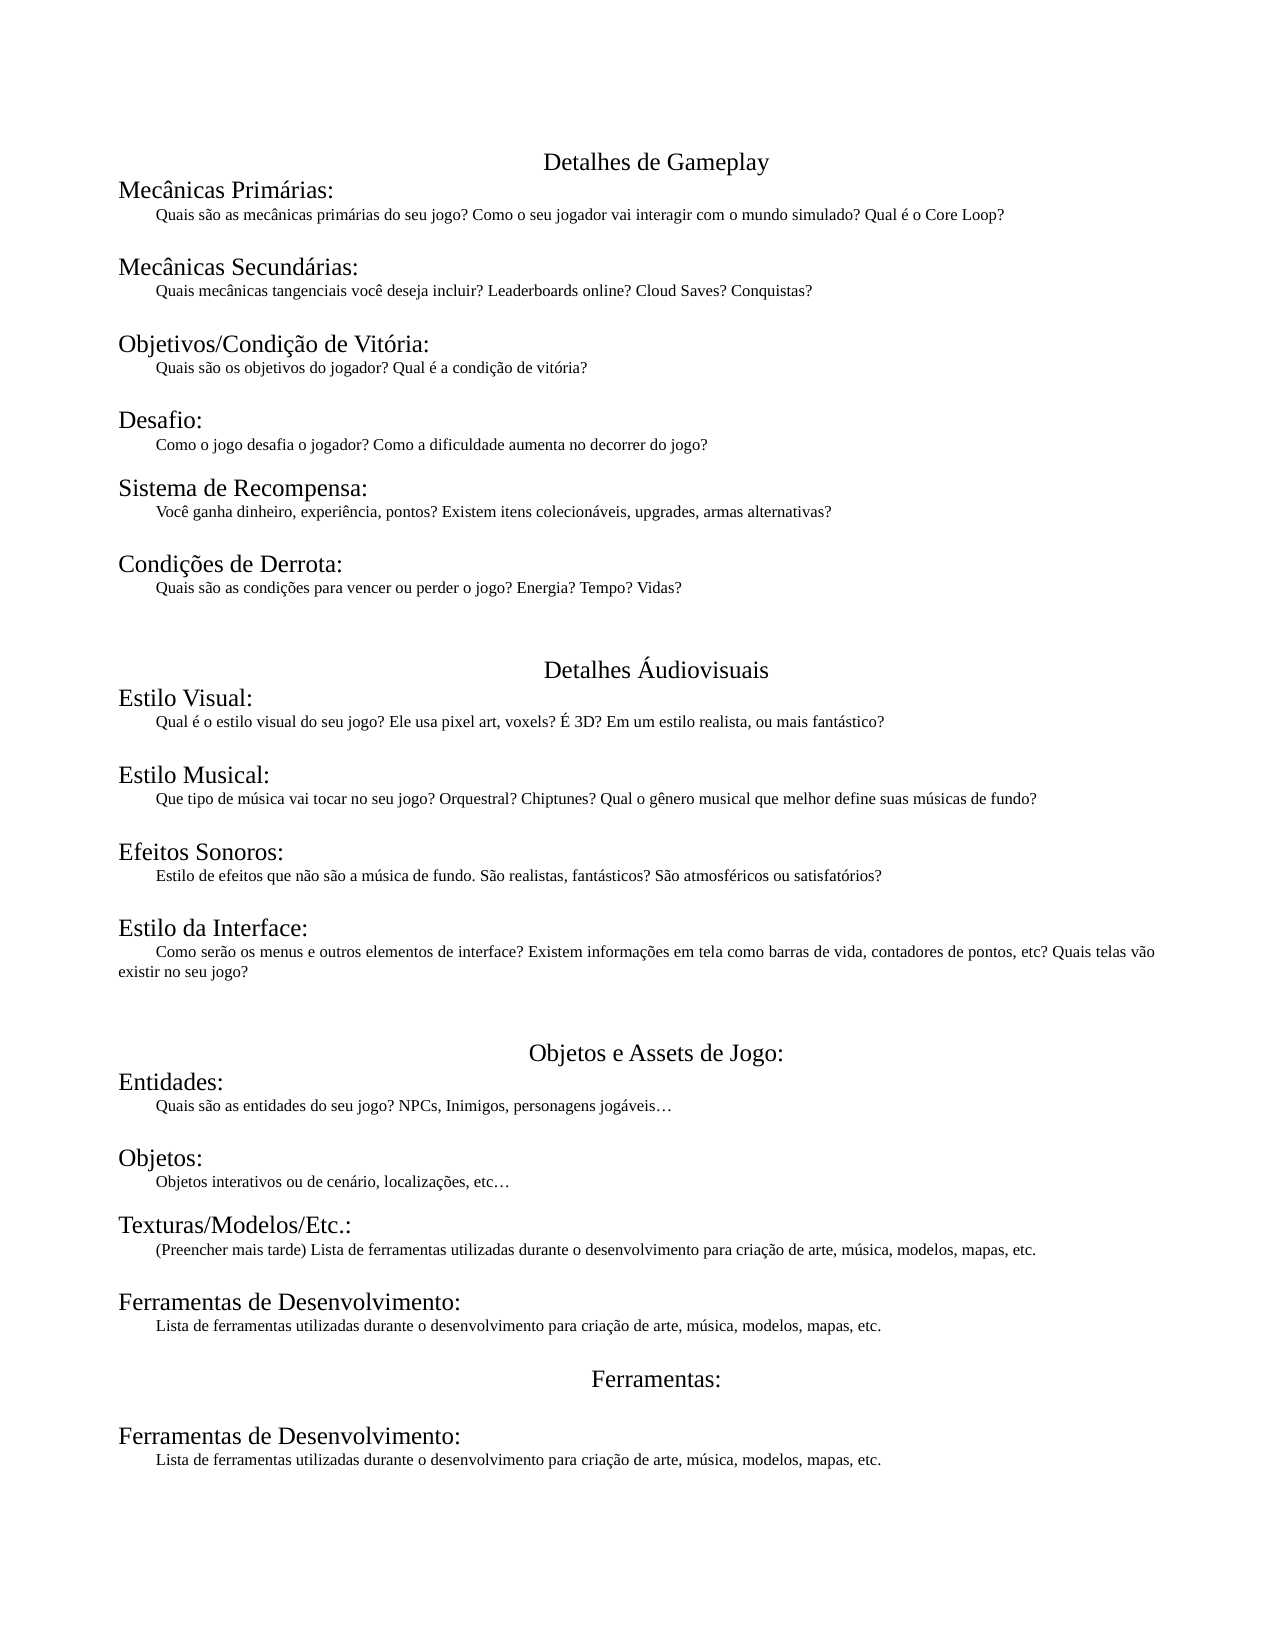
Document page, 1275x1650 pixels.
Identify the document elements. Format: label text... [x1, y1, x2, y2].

text Condições de Derrota: [118, 549, 1157, 578]
text Objetos: [118, 1143, 1157, 1172]
text Mecânicas Secundárias: [118, 252, 1157, 281]
text Estilo Musical: [118, 760, 1157, 789]
text Desafio: [118, 406, 1157, 434]
text Como o jogo desafia o jogador? Como a dificuldade aumenta no decorrer do jogo? [118, 434, 1157, 453]
text (Preencher mais tarde) Lista de ferramentas utilizadas durante o desenvolvimento para criação de arte, música, modelos, mapas, etc. [118, 1239, 1157, 1258]
text Objetos interativos ou de cenário, localizações, etc… [118, 1172, 1157, 1191]
text Quais são os objetivos do jogador? Qual é a condição de vitória? [118, 358, 1157, 377]
text Mecânicas Primárias: [118, 176, 1157, 204]
text Objetos e Assets de Jogo: [118, 1038, 1157, 1067]
text Ferramentas de Desenvolvimento: [118, 1421, 1157, 1450]
text Objetivos/Condição de Vitória: [118, 329, 1157, 358]
text Detalhes de Gameplay [118, 147, 1157, 176]
text Ferramentas: [118, 1364, 1157, 1393]
text Lista de ferramentas utilizadas durante o desenvolvimento para criação de arte, música, modelos, mapas, etc. [118, 1450, 1157, 1469]
text Estilo Visual: [118, 683, 1157, 712]
text Sistema de Recompensa: [118, 473, 1157, 501]
text Quais são as condições para vencer ou perder o jogo? Energia? Tempo? Vidas? [118, 578, 1157, 597]
text Você ganha dinheiro, experiência, pontos? Existem itens colecionáveis, upgrades, armas alternativas? [118, 501, 1157, 521]
text Detalhes Áudiovisuais [118, 655, 1157, 683]
text Qual é o estilo visual do seu jogo? Ele usa pixel art, voxels? É 3D? Em um estilo realista, ou mais fantástico? [118, 712, 1157, 731]
text Quais mecânicas tangenciais você deseja incluir? Leaderboards online? Cloud Saves? Conquistas? [118, 281, 1157, 300]
text Como serão os menus e outros elementos de interface? Existem informações em tela como barras de vida, contadores de pontos, etc? Quais telas vão existir no seu jogo? [118, 942, 1157, 981]
text Texturas/Modelos/Etc.: [118, 1211, 1157, 1239]
text Estilo de efeitos que não são a música de fundo. São realistas, fantásticos? São atmosféricos ou satisfatórios? [118, 866, 1157, 885]
text Efeitos Sonoros: [118, 837, 1157, 866]
text Lista de ferramentas utilizadas durante o desenvolvimento para criação de arte, música, modelos, mapas, etc. [118, 1316, 1157, 1335]
text Quais são as entidades do seu jogo? NPCs, Inimigos, personagens jogáveis… [118, 1096, 1157, 1115]
text Ferramentas de Desenvolvimento: [118, 1287, 1157, 1316]
text Quais são as mecânicas primárias do seu jogo? Como o seu jogador vai interagir com o mundo simulado? Qual é o Core Loop? [118, 204, 1157, 223]
text Entidades: [118, 1067, 1157, 1096]
text Que tipo de música vai tocar no seu jogo? Orquestral? Chiptunes? Qual o gênero musical que melhor define suas músicas de fundo? [118, 789, 1157, 808]
text Estilo da Interface: [118, 913, 1157, 942]
